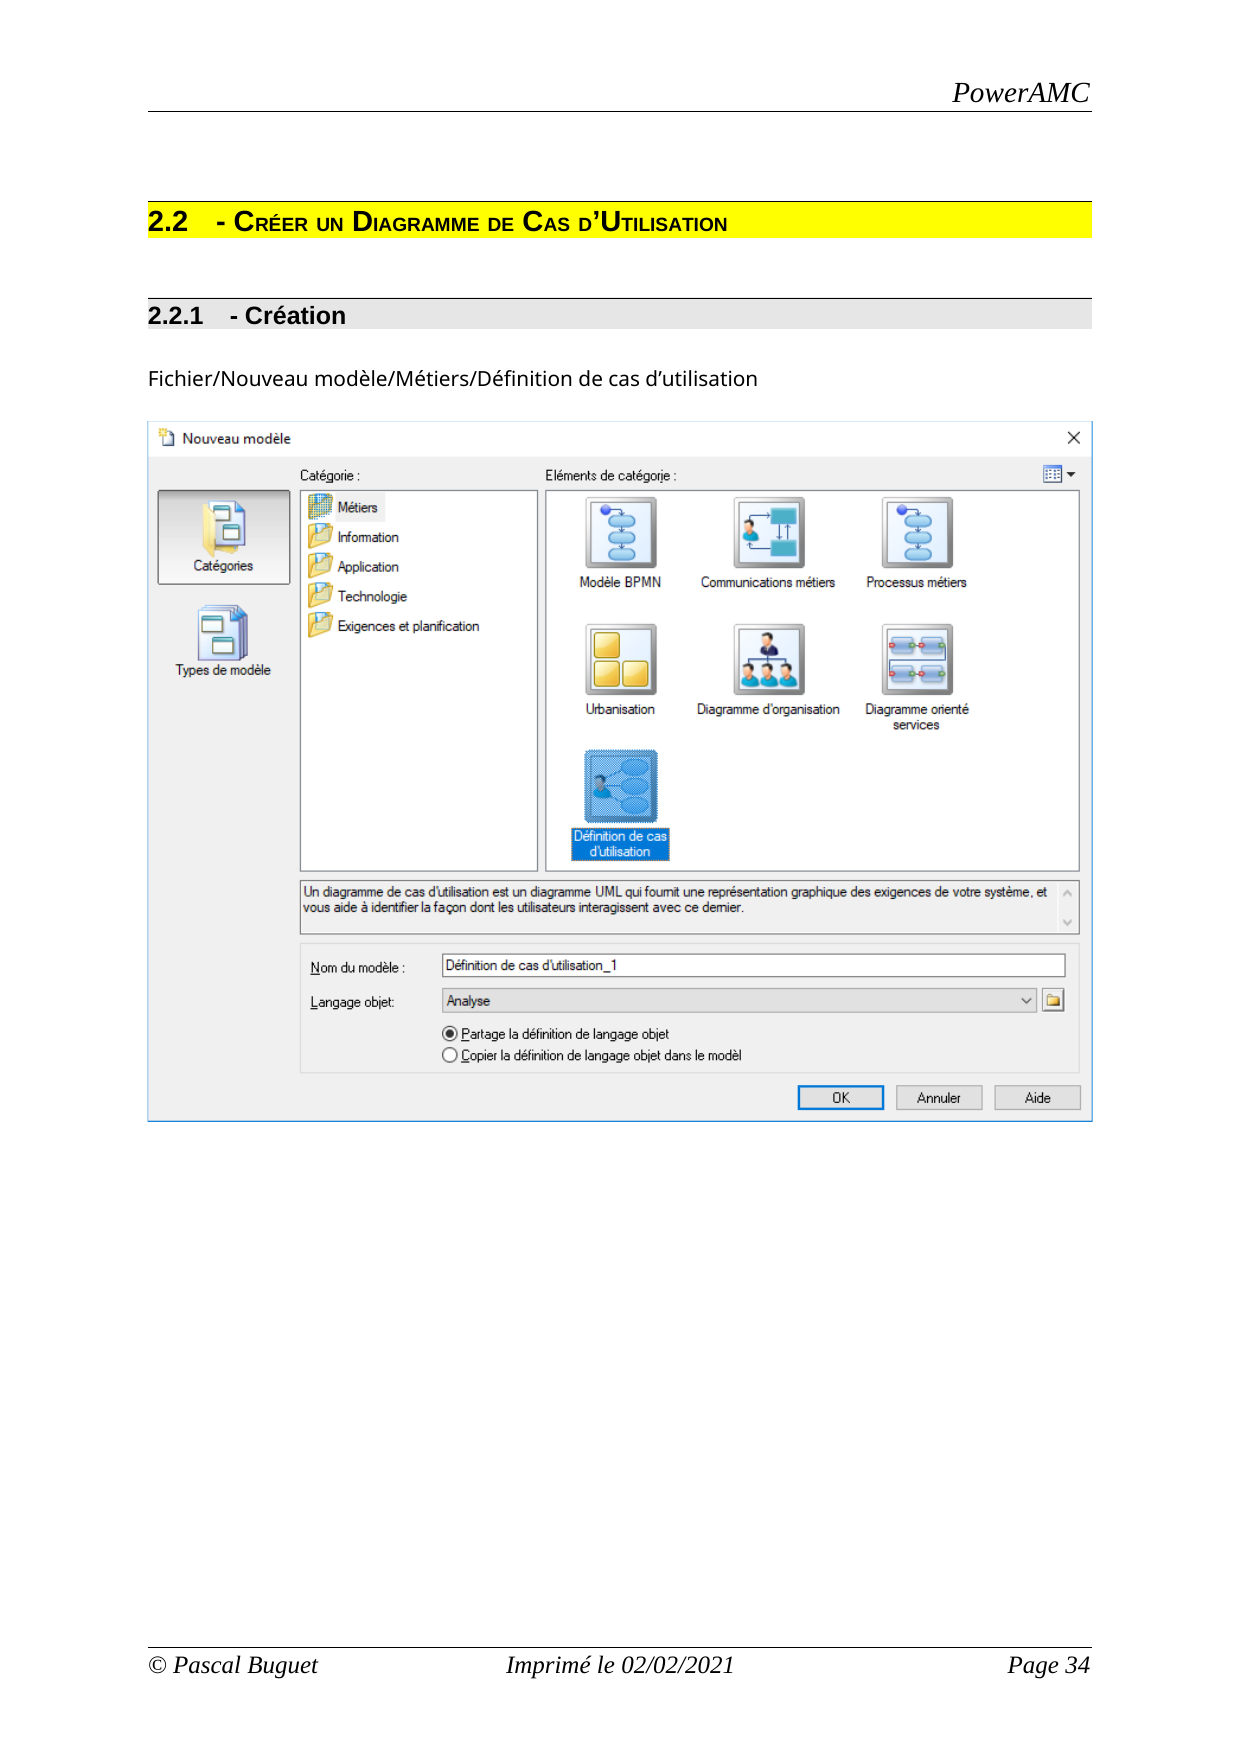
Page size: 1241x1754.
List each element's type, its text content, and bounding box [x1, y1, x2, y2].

subtitle - Création [148, 299, 1092, 329]
text Fichier/Nouveau modèle/Métiers/Définition de cas d’utilisation [148, 364, 1092, 392]
picture [147, 421, 1093, 1122]
subtitle - Créer un Diagramme de Cas d’Utilisation [148, 202, 1092, 238]
